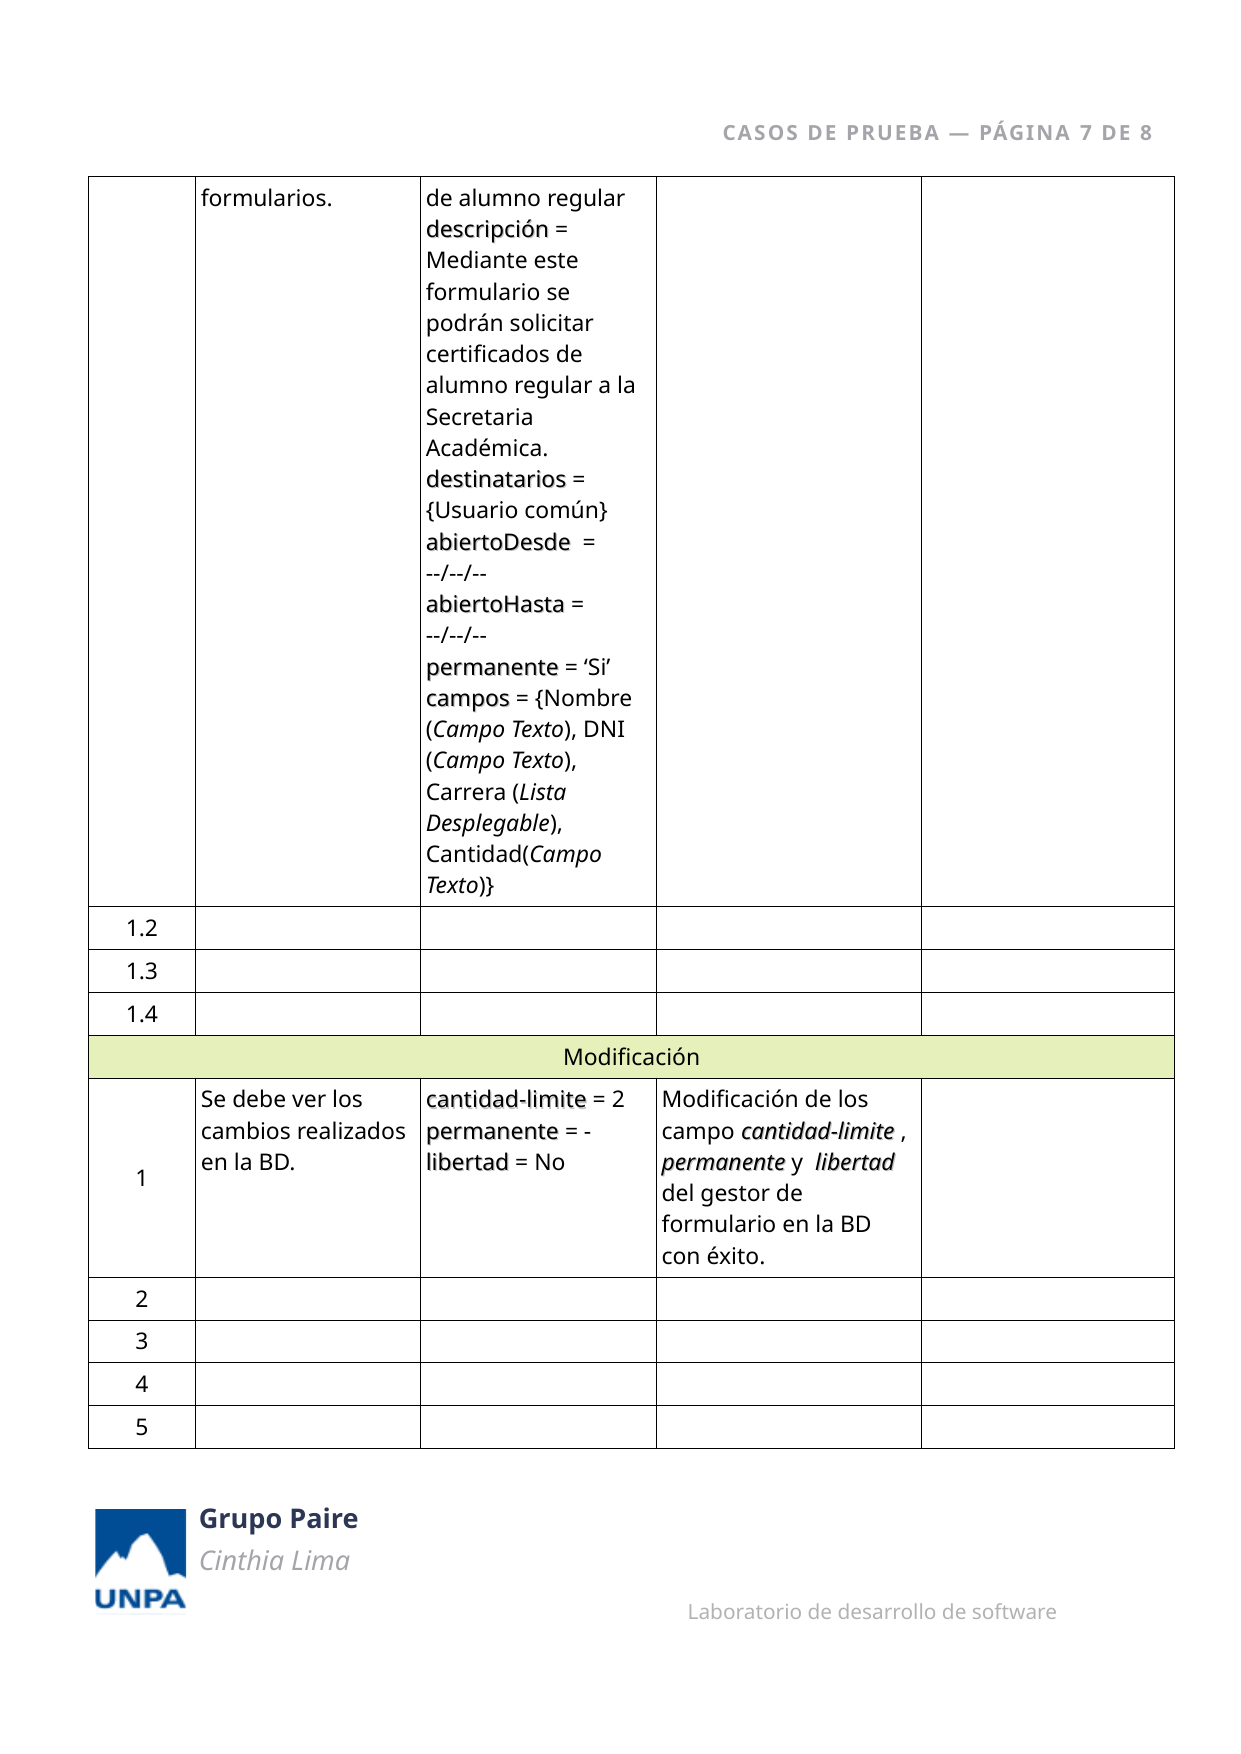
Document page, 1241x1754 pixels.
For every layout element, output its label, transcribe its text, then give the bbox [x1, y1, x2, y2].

table_cell [657, 1406, 921, 1448]
table_cell [657, 1278, 921, 1319]
table_cell Se debe ver los cambios realizados en la BD. [196, 1079, 420, 1277]
table_cell [922, 1406, 1174, 1448]
table_cell [657, 950, 921, 992]
table_cell [421, 907, 656, 949]
table_cell [922, 950, 1174, 992]
table_cell [89, 177, 195, 906]
table_cell [196, 993, 420, 1035]
table_cell [196, 1406, 420, 1448]
table_cell cantidad-limite = 2 permanente = - libertad = No [421, 1079, 656, 1277]
table_cell [657, 177, 921, 906]
table_cell 1.2 [89, 907, 195, 949]
table_cell 1.3 [89, 950, 195, 992]
picture [95, 1509, 187, 1615]
table_cell formularios. [196, 177, 420, 906]
table_cell de alumno regular descripción = Mediante este formulario se podrán solicitar certificados de alumno regular a la Secretaria Académica. destinatarios = {Usuario común} abiertoDesde = --/--/-- abiertoHasta = --/--/-- permanente = ‘Si’ campos = {Nombre (Campo Texto), DNI (Campo Texto), Carrera (Lista Desplegable), Cantidad(Campo Texto)} [421, 177, 656, 906]
table_cell 2 [89, 1278, 195, 1319]
table_cell [922, 1079, 1174, 1277]
table_cell 4 [89, 1363, 195, 1405]
table_cell [196, 1321, 420, 1362]
table_cell 1.4 [89, 993, 195, 1035]
table_cell [922, 1278, 1174, 1319]
table_cell [657, 1363, 921, 1405]
table_cell [421, 1278, 656, 1319]
table_cell Modificación de los campo cantidad-limite , permanente y libertad del gestor de formulario en la BD con éxito. [657, 1079, 921, 1277]
table_cell 5 [89, 1406, 195, 1448]
table_cell Modificación [89, 1036, 1174, 1078]
table_cell [922, 1363, 1174, 1405]
table_cell [421, 993, 656, 1035]
table_cell [922, 993, 1174, 1035]
table_cell 1 [89, 1079, 195, 1277]
table_cell [922, 177, 1174, 906]
table_cell [196, 1363, 420, 1405]
table_cell [196, 907, 420, 949]
table_cell [657, 993, 921, 1035]
table_cell [922, 1321, 1174, 1362]
table_cell 3 [89, 1321, 195, 1362]
table_cell [421, 950, 656, 992]
table_cell [196, 1278, 420, 1319]
table_cell [657, 1321, 921, 1362]
table_cell [196, 950, 420, 992]
table_cell [421, 1321, 656, 1362]
table_cell [657, 907, 921, 949]
table_cell [421, 1406, 656, 1448]
table_cell [421, 1363, 656, 1405]
table_cell [922, 907, 1174, 949]
